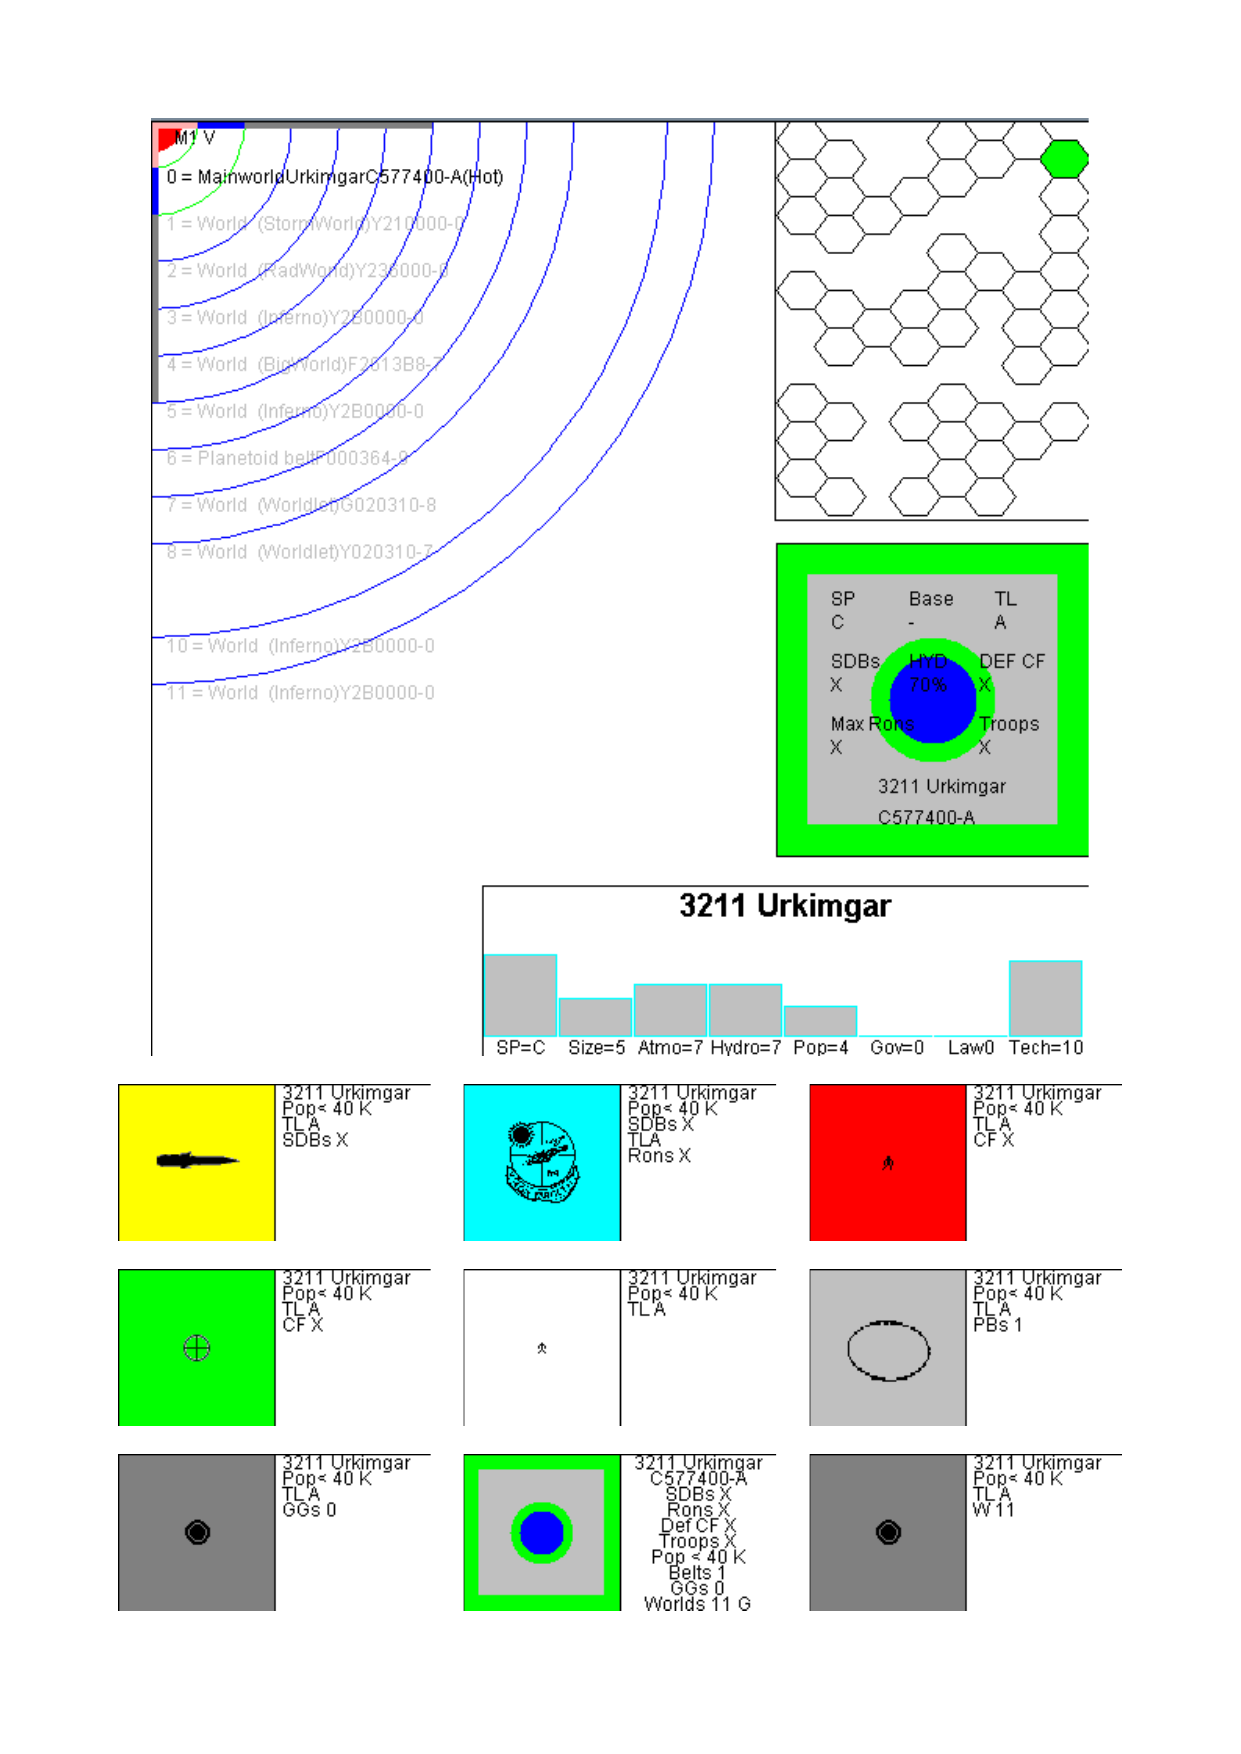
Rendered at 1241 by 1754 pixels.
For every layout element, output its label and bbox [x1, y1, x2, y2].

picture [463, 1084, 777, 1241]
picture [463, 1454, 777, 1611]
picture [463, 1269, 777, 1426]
picture [118, 1454, 431, 1611]
picture [118, 1269, 431, 1426]
picture [809, 1454, 1122, 1611]
picture [809, 1084, 1122, 1241]
picture [118, 1084, 431, 1241]
picture [809, 1269, 1122, 1426]
picture [151, 118, 1089, 1056]
